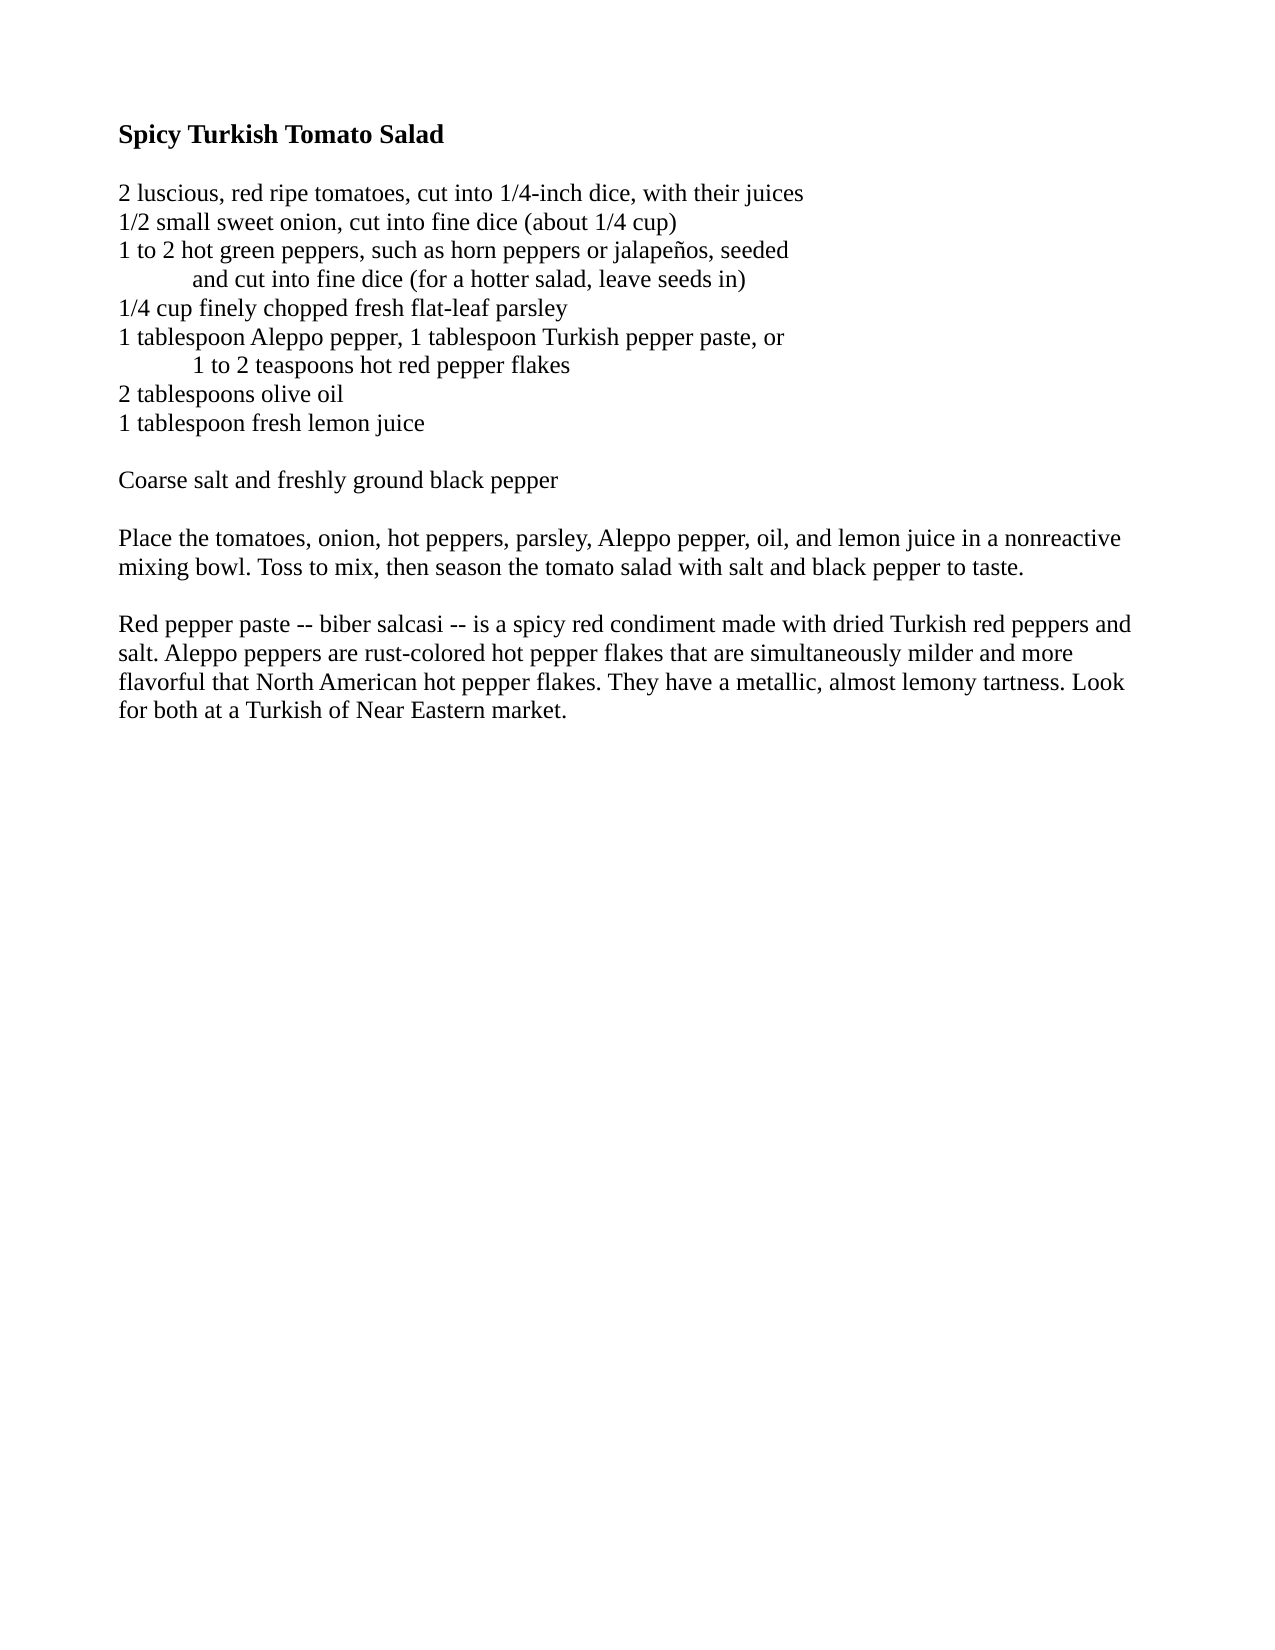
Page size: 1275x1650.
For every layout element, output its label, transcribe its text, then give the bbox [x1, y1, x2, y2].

text 1 tablespoon Aleppo pepper, 1 tablespoon Turkish pepper paste, or [118, 322, 1157, 351]
text Red pepper paste -- biber salcasi -- is a spicy red condiment made with dried Turkish red peppers and salt. Aleppo peppers are rust-colored hot pepper flakes that are simultaneously milder and more flavorful that North American hot pepper flakes. They have a metallic, almost lemony tartness. Look for both at a Turkish of Near Eastern market. [118, 609, 1157, 724]
text Spicy Turkish Tomato Salad [118, 118, 1157, 149]
text 1/2 small sweet onion, cut into fine dice (about 1/4 cup) [118, 207, 1157, 236]
text 2 tablespoons olive oil [118, 379, 1157, 408]
text 1/4 cup finely chopped fresh flat-leaf parsley [118, 293, 1157, 322]
text 1 to 2 teaspoons hot red pepper flakes [118, 351, 1157, 379]
text 1 tablespoon fresh lemon juice [118, 408, 1157, 437]
text Coarse salt and freshly ground black pepper [118, 466, 1157, 494]
text 1 to 2 hot green peppers, such as horn peppers or jalapeños, seeded [118, 236, 1157, 264]
text Place the tomatoes, onion, hot peppers, parsley, Aleppo pepper, oil, and lemon juice in a nonreactive mixing bowl. Toss to mix, then season the tomato salad with salt and black pepper to taste. [118, 523, 1157, 581]
text 2 luscious, red ripe tomatoes, cut into 1/4-inch dice, with their juices [118, 178, 1157, 207]
text and cut into fine dice (for a hotter salad, leave seeds in) [118, 264, 1157, 293]
